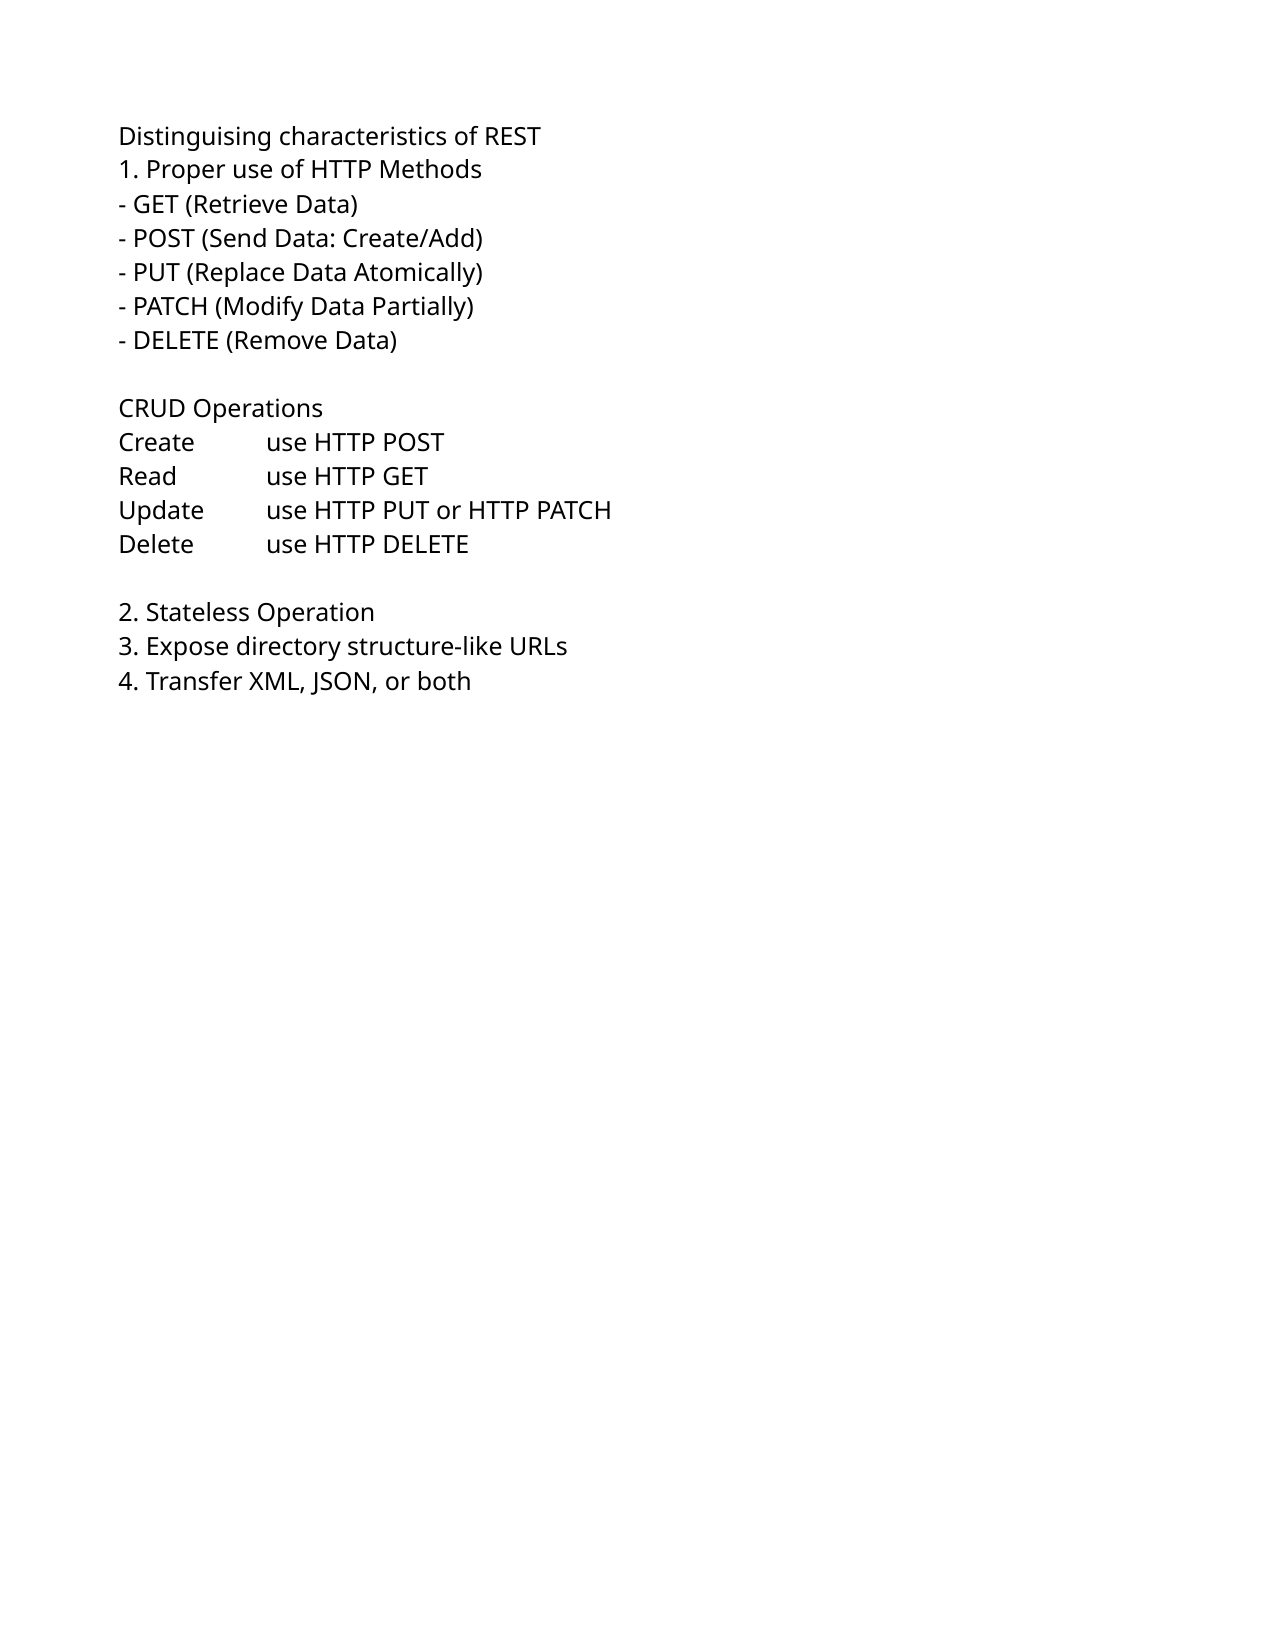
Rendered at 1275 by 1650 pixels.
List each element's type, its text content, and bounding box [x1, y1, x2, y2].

text - PATCH (Modify Data Partially) [118, 288, 1157, 322]
text 4. Transfer XML, JSON, or both [118, 663, 1157, 697]
text 1. Proper use of HTTP Methods [118, 152, 1157, 186]
text Delete use HTTP DELETE [118, 527, 1157, 561]
text 2. Stateless Operation [118, 595, 1157, 629]
text Create use HTTP POST [118, 425, 1157, 459]
text - GET (Retrieve Data) [118, 186, 1157, 220]
text Read use HTTP GET [118, 459, 1157, 493]
text CRUD Operations [118, 391, 1157, 425]
text - DELETE (Remove Data) [118, 322, 1157, 357]
text - POST (Send Data: Create/Add) [118, 220, 1157, 254]
text - PUT (Replace Data Atomically) [118, 254, 1157, 288]
text Update use HTTP PUT or HTTP PATCH [118, 493, 1157, 527]
text 3. Expose directory structure-like URLs [118, 629, 1157, 663]
text Distinguising characteristics of REST [118, 118, 1157, 152]
